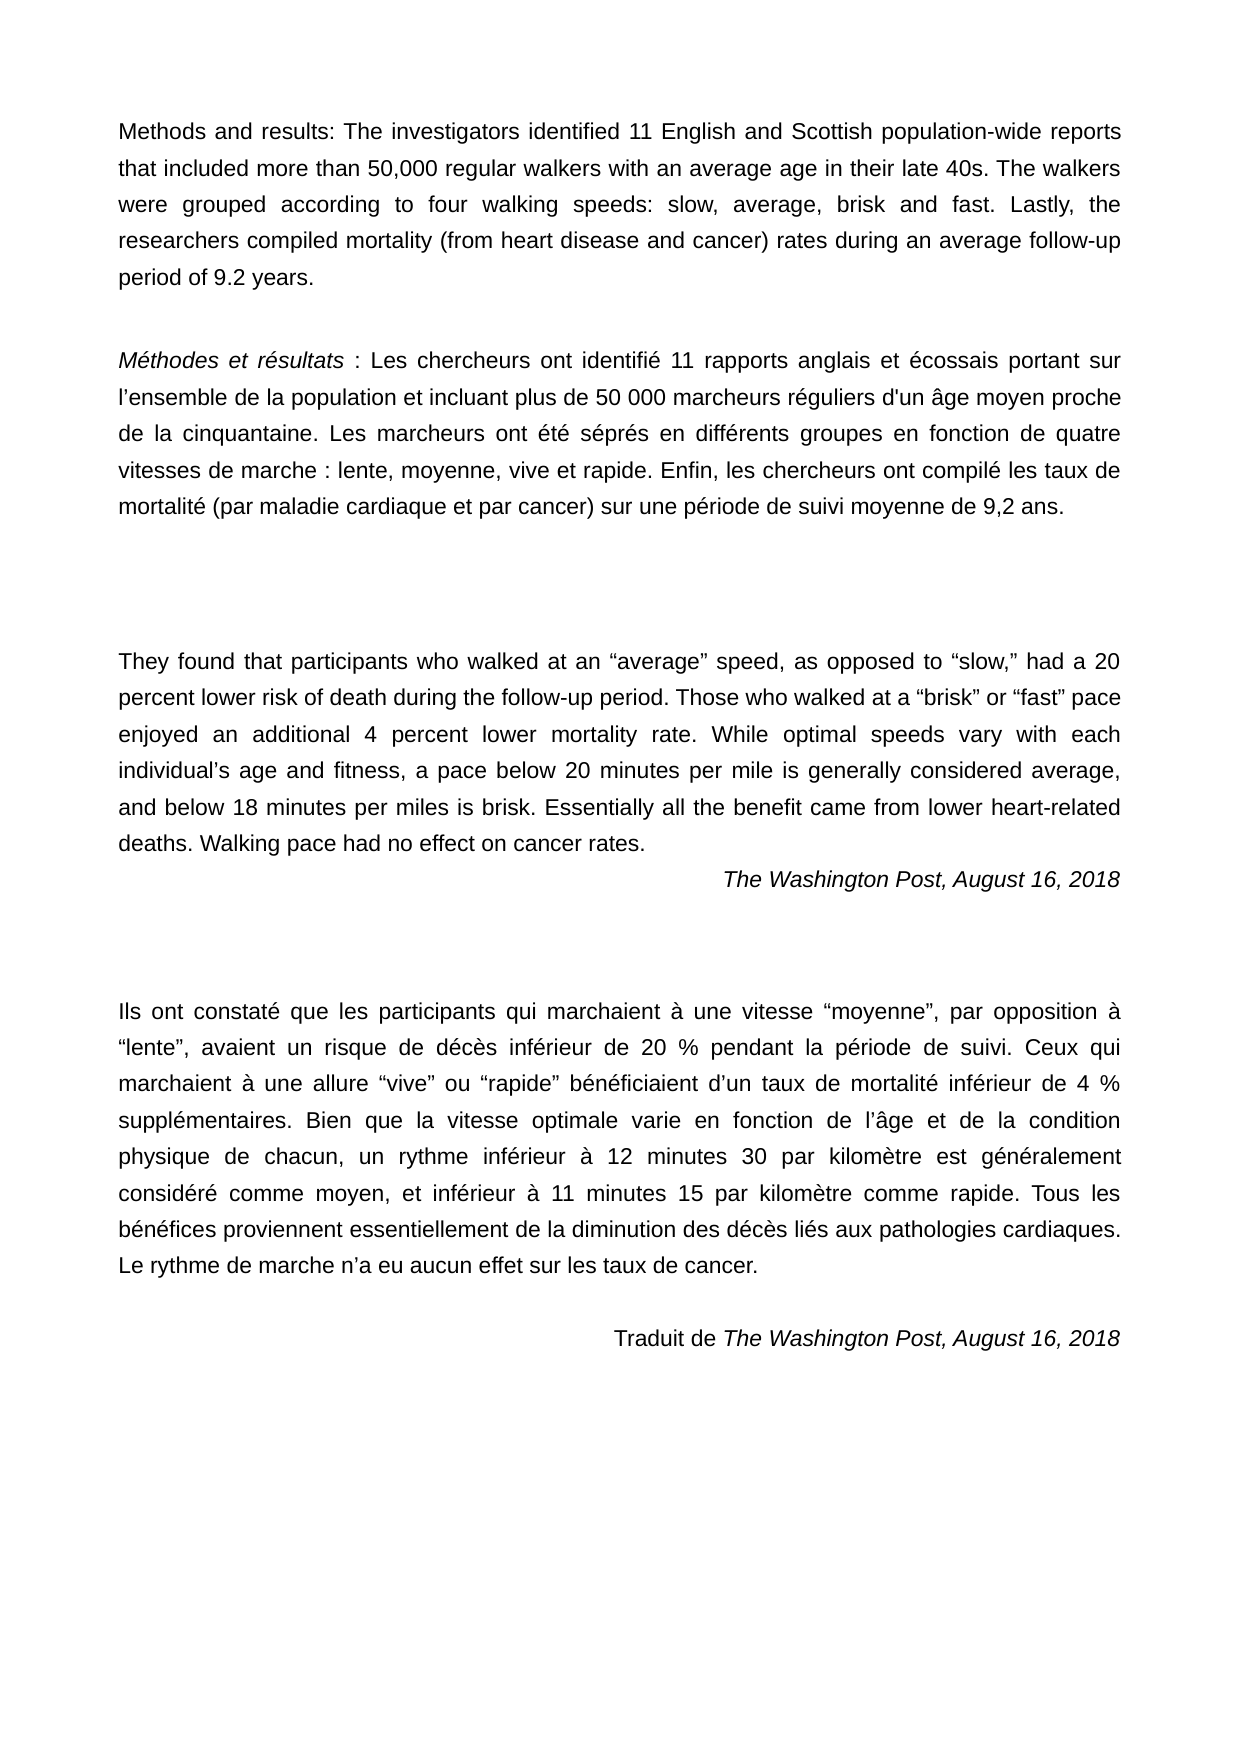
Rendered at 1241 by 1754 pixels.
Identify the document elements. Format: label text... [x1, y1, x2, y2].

text Ils ont constaté que les participants qui marchaient à une vitesse “moyenne”, par opposition à “lente”, avaient un risque de décès inférieur de 20 % pendant la période de suivi. Ceux qui marchaient à une allure “vive” ou “rapide” bénéficiaient d’un taux de mortalité inférieur de 4 % supplémentaires. Bien que la vitesse optimale varie en fonction de l’âge et de la condition physique de chacun, un rythme inférieur à 12 minutes 30 par kilomètre est généralement considéré comme moyen, et inférieur à 11 minutes 15 par kilomètre comme rapide. Tous les bénéfices proviennent essentiellement de la diminution des décès liés aux pathologies cardiaques. Le rythme de marche n’a eu aucun effet sur les taux de cancer. [118, 998, 1122, 1278]
text Traduit de The Washington Post, August 16, 2018 [118, 1325, 1122, 1351]
text Méthodes et résultats : Les chercheurs ont identifié 11 rapports anglais et écossais portant sur l’ensemble de la population et incluant plus de 50 000 marcheurs réguliers d'un âge moyen proche de la cinquantaine. Les marcheurs ont été séprés en différents groupes en fonction de quatre vitesses de marche : lente, moyenne, vive et rapide. Enfin, les chercheurs ont compilé les taux de mortalité (par maladie cardiaque et par cancer) sur une période de suivi moyenne de 9,2 ans. [118, 347, 1122, 519]
text Methods and results: The investigators identified 11 English and Scottish population-wide reports that included more than 50,000 regular walkers with an average age in their late 40s. The walkers were grouped according to four walking speeds: slow, average, brisk and fast. Lastly, the researchers compiled mortality (from heart disease and cancer) rates during an average follow-up period of 9.2 years. [118, 118, 1122, 290]
text They found that participants who walked at an “average” speed, as opposed to “slow,” had a 20 percent lower risk of death during the follow-up period. Those who walked at a “brisk” or “fast” pace enjoyed an additional 4 percent lower mortality rate. While optimal speeds vary with each individual’s age and fitness, a pace below 20 minutes per mile is generally considered average, and below 18 minutes per miles is brisk. Essentially all the benefit came from lower heart-related deaths. Walking pace had no effect on cancer rates. [118, 648, 1122, 856]
text The Washington Post, August 16, 2018 [118, 866, 1122, 892]
